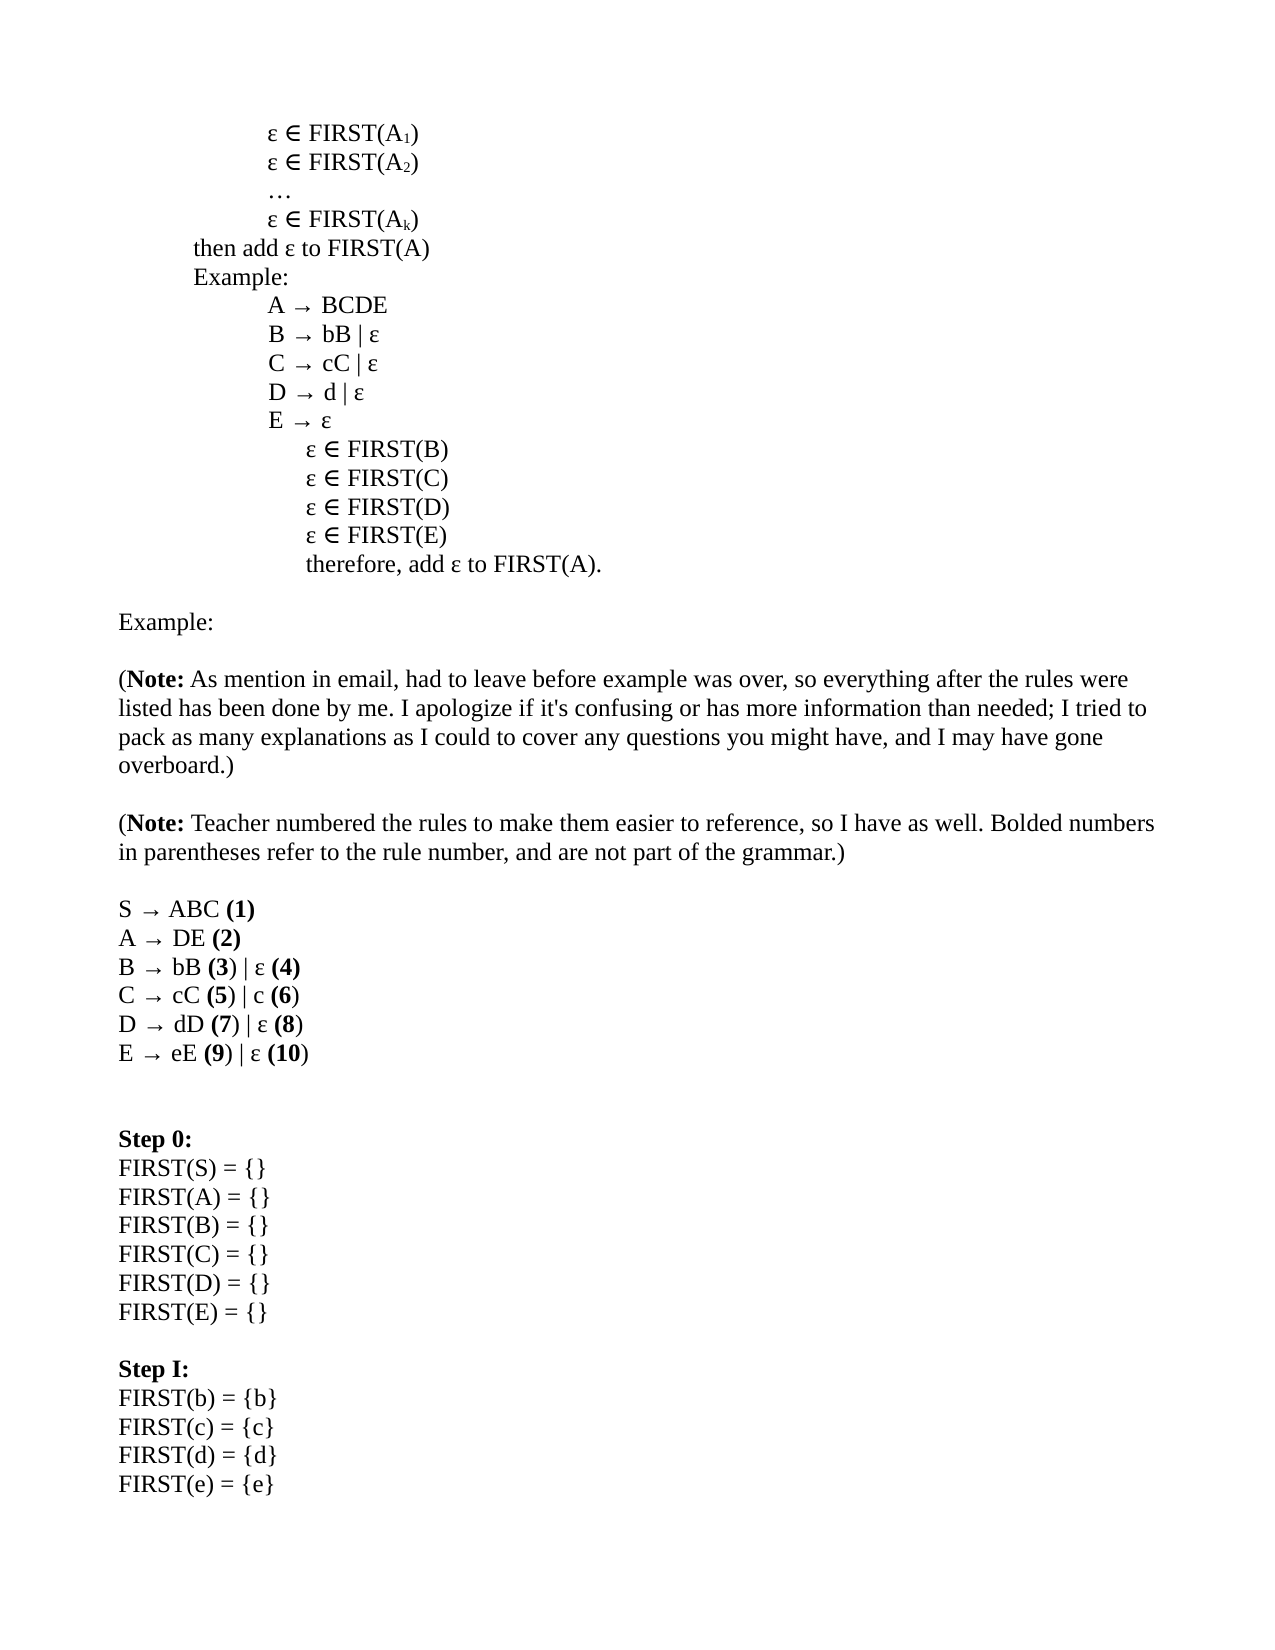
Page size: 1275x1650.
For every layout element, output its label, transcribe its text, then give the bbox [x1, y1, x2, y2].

text FIRST(A) = {} [118, 1182, 1157, 1211]
text (Note: As mention in email, had to leave before example was over, so everything after the rules were listed has been done by me. I apologize if it's confusing or has more information than needed; I tried to pack as many explanations as I could to cover any questions you might have, and I may have gone overboard.) [118, 664, 1157, 779]
text S → ABC (1) [118, 894, 1157, 923]
text FIRST(B) = {} [118, 1211, 1157, 1239]
text FIRST(D) = {} [118, 1268, 1157, 1297]
list ε ∈ FIRST(A1) ε ∈ FIRST(A2) … ε ∈ FIRST(Ak) then add ε to FIRST(A) Example: A → BCDE [156, 118, 1157, 319]
list ε ∈ FIRST(B) ε ∈ FIRST(C) ε ∈ FIRST(D) ε ∈ FIRST(E) therefore, add ε to FIRST(A). [268, 434, 1157, 607]
text FIRST(b) = {b} [118, 1383, 1157, 1412]
text B → bB (3) | ε (4) [118, 952, 1157, 981]
text FIRST(e) = {e} [118, 1469, 1157, 1498]
text D → dD (7) | ε (8) [118, 1009, 1157, 1038]
text (Note: Teacher numbered the rules to make them easier to reference, so I have as well. Bolded numbers in parentheses refer to the rule number, and are not part of the grammar.) [118, 808, 1157, 866]
text FIRST(E) = {} [118, 1297, 1157, 1326]
text FIRST(c) = {c} [118, 1412, 1157, 1441]
text E → eE (9) | ε (10) [118, 1038, 1157, 1067]
text FIRST(d) = {d} [118, 1441, 1157, 1469]
text A → DE (2) [118, 923, 1157, 952]
text C → cC (5) | c (6) [118, 981, 1157, 1009]
list B → bB | ε C → cC | ε D → d | ε E → ε [231, 319, 1157, 434]
text FIRST(C) = {} [118, 1239, 1157, 1268]
text Step I: [118, 1354, 1157, 1383]
text FIRST(S) = {} [118, 1153, 1157, 1182]
text Example: [118, 607, 1157, 636]
text Step 0: [118, 1124, 1157, 1153]
